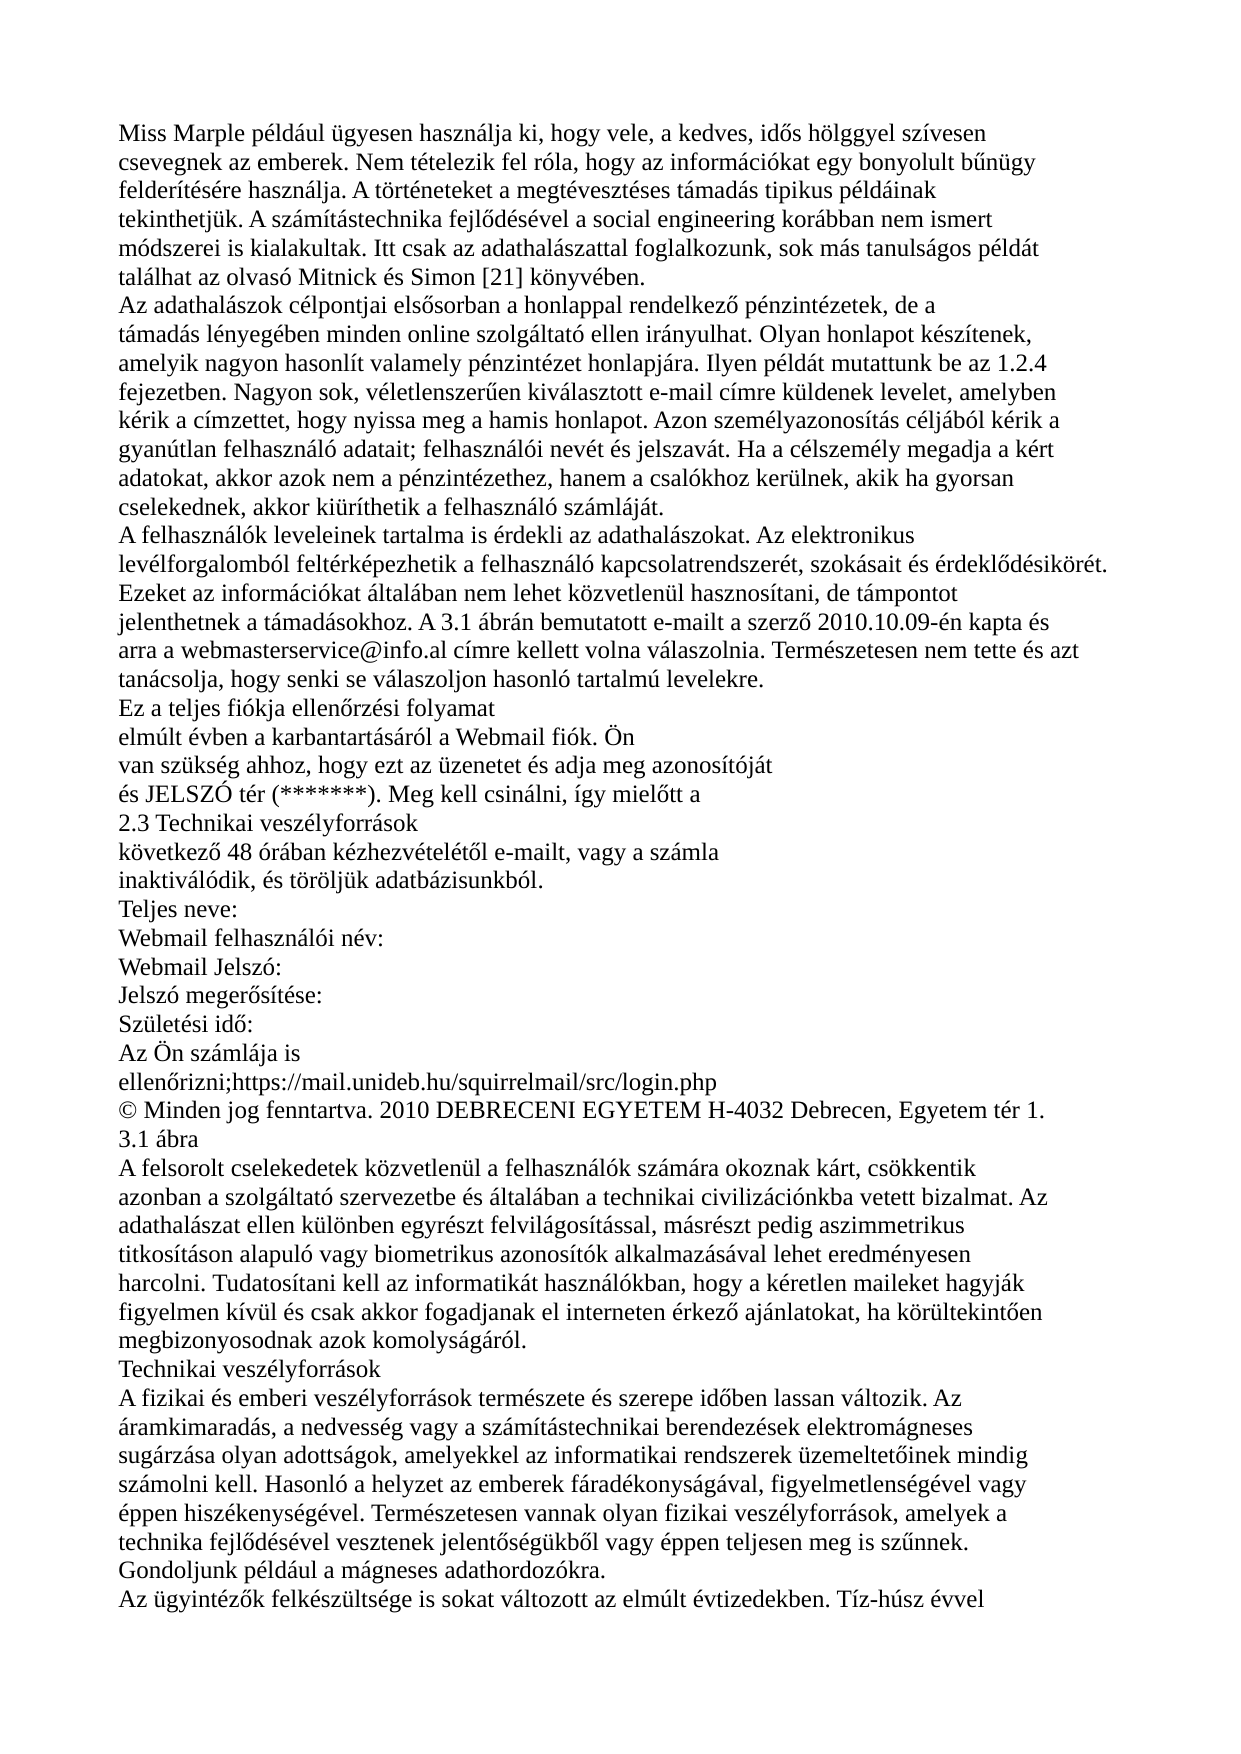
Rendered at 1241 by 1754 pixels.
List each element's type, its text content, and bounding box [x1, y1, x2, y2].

text kérik a címzettet, hogy nyissa meg a hamis honlapot. Azon személyazonosítás céljából kérik a [118, 406, 1122, 434]
text támadás lényegében minden online szolgáltató ellen irányulhat. Olyan honlapot készítenek, [118, 319, 1122, 348]
text Jelszó megerősítése: [118, 981, 1122, 1009]
text csevegnek az emberek. Nem tételezik fel róla, hogy az információkat egy bonyolult bűnügy [118, 147, 1122, 176]
text megbizonyosodnak azok komolyságáról. [118, 1326, 1122, 1354]
text A felhasználók leveleinek tartalma is érdekli az adathalászokat. Az elektronikus [118, 521, 1122, 549]
text cselekednek, akkor kiüríthetik a felhasználó számláját. [118, 492, 1122, 521]
text A felsorolt cselekedetek közvetlenül a felhasználók számára okoznak kárt, csökkentik [118, 1153, 1122, 1182]
text figyelmen kívül és csak akkor fogadjanak el interneten érkező ajánlatokat, ha körültekintően [118, 1297, 1122, 1326]
text felderítésére használja. A történeteket a megtévesztéses támadás tipikus példáinak [118, 176, 1122, 204]
text és JELSZÓ tér (*******). Meg kell csinálni, így mielőtt a [118, 779, 1122, 808]
text áramkimaradás, a nedvesség vagy a számítástechnikai berendezések elektromágneses [118, 1412, 1122, 1441]
text Ez a teljes fiókja ellenőrzési folyamat [118, 693, 1122, 722]
text Az adathalászok célpontjai elsősorban a honlappal rendelkező pénzintézetek, de a [118, 291, 1122, 319]
text Az Ön számlája is [118, 1038, 1122, 1067]
text amelyik nagyon hasonlít valamely pénzintézet honlapjára. Ilyen példát mutattunk be az 1.2.4 [118, 348, 1122, 377]
text tekinthetjük. A számítástechnika fejlődésével a social engineering korábban nem ismert [118, 204, 1122, 233]
text Születési idő: [118, 1009, 1122, 1038]
text 3.1 ábra [118, 1124, 1122, 1153]
text adatokat, akkor azok nem a pénzintézethez, hanem a csalókhoz kerülnek, akik ha gyorsan [118, 463, 1122, 492]
text inaktiválódik, és töröljük adatbázisunkból. [118, 866, 1122, 894]
text Technikai veszélyforrások [118, 1354, 1122, 1383]
text ellenőrizni;https://mail.unideb.hu/squirrelmail/src/login.php [118, 1067, 1122, 1096]
text következő 48 órában kézhezvételétől e-mailt, vagy a számla [118, 837, 1122, 866]
text találhat az olvasó Mitnick és Simon [21] könyvében. [118, 262, 1122, 291]
text tanácsolja, hogy senki se válaszoljon hasonló tartalmú levelekre. [118, 664, 1122, 693]
text Webmail Jelszó: [118, 952, 1122, 981]
text technika fejlődésével vesztenek jelentőségükből vagy éppen teljesen meg is szűnnek. [118, 1527, 1122, 1556]
text azonban a szolgáltató szervezetbe és általában a technikai civilizációnkba vetett bizalmat. Az [118, 1182, 1122, 1211]
text módszerei is kialakultak. Itt csak az adathalászattal foglalkozunk, sok más tanulságos példát [118, 233, 1122, 262]
text gyanútlan felhasználó adatait; felhasználói nevét és jelszavát. Ha a célszemély megadja a kért [118, 434, 1122, 463]
text elmúlt évben a karbantartásáról a Webmail fiók. Ön [118, 722, 1122, 751]
text © Minden jog fenntartva. 2010 DEBRECENI EGYETEM H-4032 Debrecen, Egyetem tér 1. [118, 1096, 1122, 1124]
text Webmail felhasználói név: [118, 923, 1122, 952]
text számolni kell. Hasonló a helyzet az emberek fáradékonyságával, figyelmetlenségével vagy [118, 1469, 1122, 1498]
text éppen hiszékenységével. Természetesen vannak olyan fizikai veszélyforrások, amelyek a [118, 1498, 1122, 1527]
text jelenthetnek a támadásokhoz. A 3.1 ábrán bemutatott e-mailt a szerző 2010.10.09-én kapta és [118, 607, 1122, 636]
text Miss Marple például ügyesen használja ki, hogy vele, a kedves, idős hölggyel szívesen [118, 118, 1122, 147]
text adathalászat ellen különben egyrészt felvilágosítással, másrészt pedig aszimmetrikus [118, 1211, 1122, 1239]
text levélforgalomból feltérképezhetik a felhasználó kapcsolatrendszerét, szokásait és érdeklődésikörét. Ezeket az információkat általában nem lehet közvetlenül hasznosítani, de támpontot [118, 549, 1122, 607]
text Teljes neve: [118, 894, 1122, 923]
text Gondoljunk például a mágneses adathordozókra. [118, 1556, 1122, 1584]
text A fizikai és emberi veszélyforrások természete és szerepe időben lassan változik. Az [118, 1383, 1122, 1412]
text Az ügyintézők felkészültsége is sokat változott az elmúlt évtizedekben. Tíz-húsz évvel [118, 1584, 1122, 1613]
text titkosításon alapuló vagy biometrikus azonosítók alkalmazásával lehet eredményesen [118, 1239, 1122, 1268]
text 2.3 Technikai veszélyforrások [118, 808, 1122, 837]
text van szükség ahhoz, hogy ezt az üzenetet és adja meg azonosítóját [118, 751, 1122, 779]
text fejezetben. Nagyon sok, véletlenszerűen kiválasztott e-mail címre küldenek levelet, amelyben [118, 377, 1122, 406]
text arra a webmasterservice@info.al címre kellett volna válaszolnia. Természetesen nem tette és azt [118, 636, 1122, 664]
text sugárzása olyan adottságok, amelyekkel az informatikai rendszerek üzemeltetőinek mindig [118, 1441, 1122, 1469]
text harcolni. Tudatosítani kell az informatikát használókban, hogy a kéretlen maileket hagyják [118, 1268, 1122, 1297]
